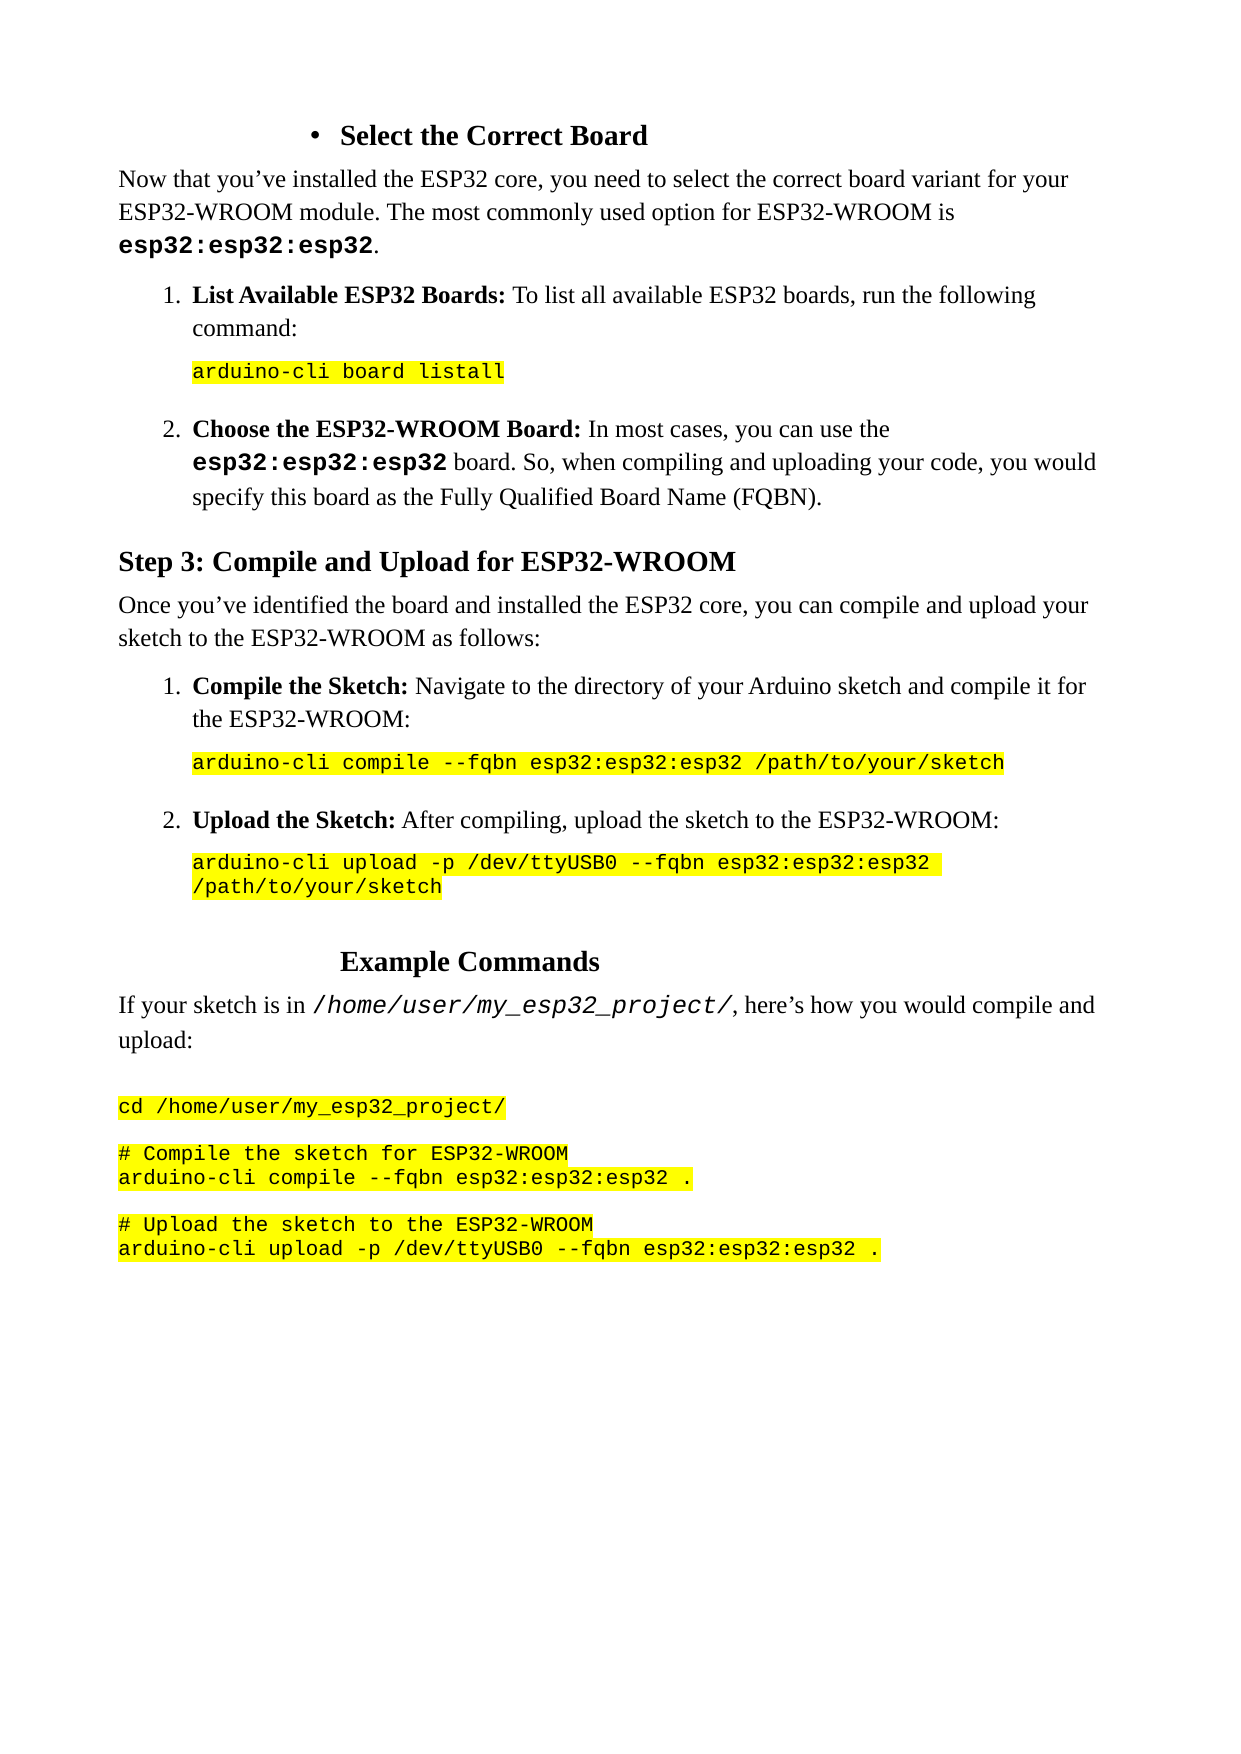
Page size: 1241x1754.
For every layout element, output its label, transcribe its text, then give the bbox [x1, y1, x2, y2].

text arduino-cli compile --fqbn esp32:esp32:esp32 . [118, 1167, 1122, 1191]
text # Compile the sketch for ESP32-WROOM [118, 1143, 1122, 1167]
list Upload the Sketch: After compiling, upload the sketch to the ESP32-WROOM: [162, 805, 1122, 833]
text cd /home/user/my_esp32_project/ [118, 1096, 1122, 1120]
list Compile the Sketch: Navigate to the directory of your Arduino sketch and compile it for the ESP32-WROOM: [162, 671, 1122, 733]
list List Available ESP32 Boards: To list all available ESP32 boards, run the following command: [162, 280, 1122, 342]
text arduino-cli upload -p /dev/ttyUSB0 --fqbn esp32:esp32:esp32 . [118, 1238, 1122, 1262]
list Choose the ESP32-WROOM Board: In most cases, you can use the esp32:esp32:esp32 board. So, when compiling and uploading your code, you would specify this board as the Fully Qualified Board Name (FQBN). [162, 414, 1122, 511]
list arduino-cli board listall [162, 361, 1122, 384]
subtitle Select the Correct Board [310, 118, 1122, 152]
subtitle Step 3: Compile and Upload for ESP32-WROOM [118, 544, 1122, 578]
text # Upload the sketch to the ESP32-WROOM [118, 1214, 1122, 1238]
subtitle Example Commands [310, 944, 1122, 977]
list arduino-cli upload -p /dev/ttyUSB0 --fqbn esp32:esp32:esp32 /path/to/your/sketch [162, 852, 1122, 900]
text Now that you’ve installed the ESP32 core, you need to select the correct board variant for your ESP32-WROOM module. The most commonly used option for ESP32-WROOM is esp32:esp32:esp32. [118, 164, 1122, 261]
text If your sketch is in /home/user/my_esp32_project/, here’s how you would compile and upload: [118, 990, 1122, 1054]
list arduino-cli compile --fqbn esp32:esp32:esp32 /path/to/your/sketch [162, 752, 1122, 775]
text Once you’ve identified the board and installed the ESP32 core, you can compile and upload your sketch to the ESP32-WROOM as follows: [118, 590, 1122, 652]
